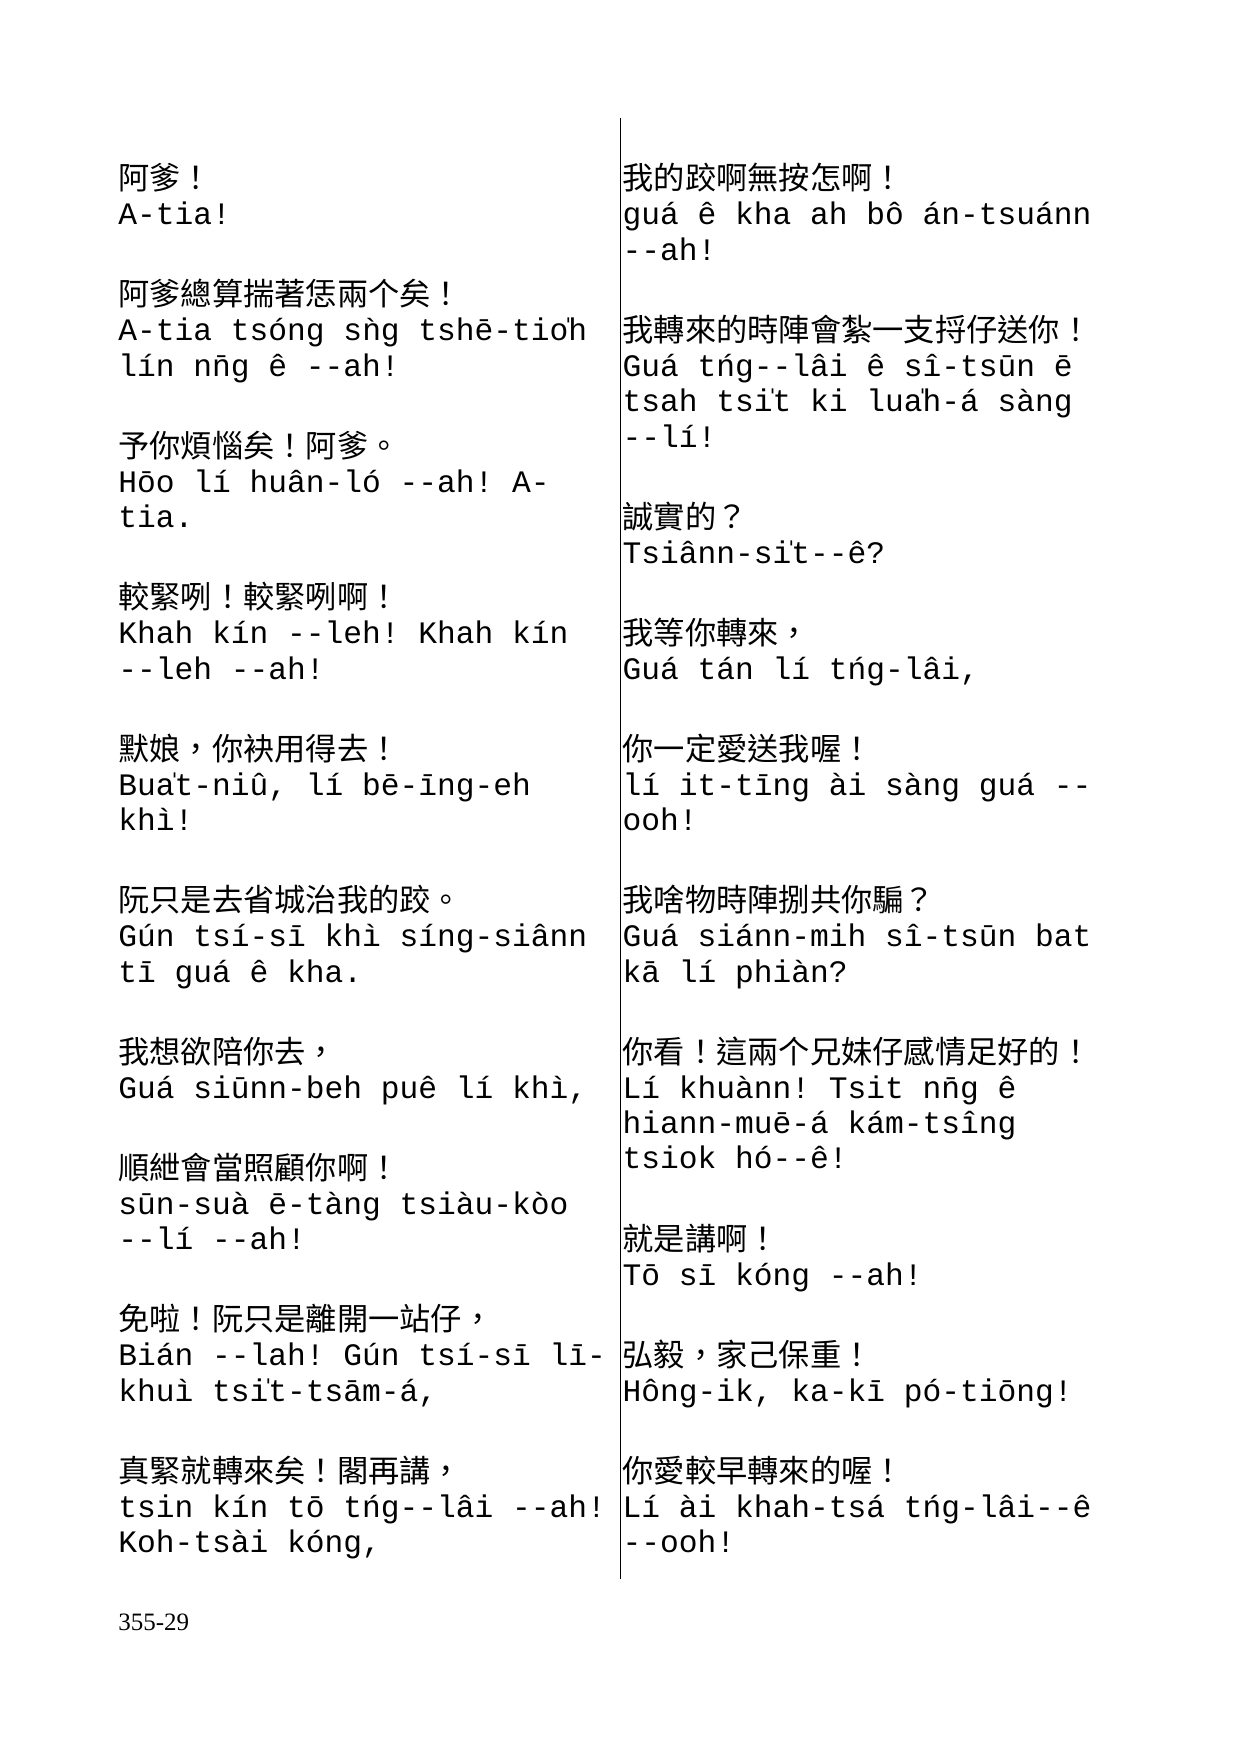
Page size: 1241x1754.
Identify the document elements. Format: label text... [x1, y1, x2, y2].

text 你看！這兩个兄妹仔感情足好的！ [622, 1027, 1122, 1072]
text 就是講啊！ [622, 1214, 1122, 1259]
text Guá siánn-mih sî-tsūn bat kā lí phiàn? [622, 921, 1122, 991]
text 我想欲陪你去， [118, 1027, 618, 1072]
text 阿爹總算揣著恁兩个矣！ [118, 269, 618, 315]
text 較緊咧！較緊咧啊！ [118, 572, 618, 618]
text 你愛較早轉來的喔！ [622, 1446, 1122, 1491]
text 予你煩惱矣！阿爹。 [118, 421, 618, 466]
text 阿爹！ [118, 153, 618, 199]
text 默娘，你袂用得去！ [118, 724, 618, 769]
text 我轉來的時陣會紮一支捋仔送你！ [622, 305, 1122, 350]
text lí it-tīng ài sàng guá --ooh! [622, 769, 1122, 840]
text Bua̍t-niû, lí bē-īng-eh khì! [118, 769, 618, 840]
text 誠實的？ [622, 492, 1122, 537]
text Hōo lí huân-ló --ah! A-tia. [118, 466, 618, 537]
text 真緊就轉來矣！閣再講， [118, 1446, 618, 1491]
text 我的跤啊無按怎啊！ [622, 153, 1122, 199]
text A-tia tsóng sǹg tshē-tio̍h lín nn̄g ê --ah! [118, 315, 618, 386]
text Lí ài khah-tsá tńg-lâi--ê --ooh! [622, 1491, 1122, 1562]
text Tsiânn-si̍t--ê? [622, 537, 1122, 572]
text 順紲會當照顧你啊！ [118, 1143, 618, 1188]
text Guá tńg--lâi ê sî-tsūn ē tsah tsi̍t ki lua̍h-á sàng --lí! [622, 350, 1122, 456]
text A-tia! [118, 199, 618, 234]
text sūn-suà ē-tàng tsiàu-kòo --lí --ah! [118, 1188, 618, 1259]
text Hông-ik, ka-kī pó-tiōng! [622, 1375, 1122, 1410]
text Gún tsí-sī khì síng-siânn tī guá ê kha. [118, 921, 618, 991]
text 我等你轉來， [622, 608, 1122, 653]
text 免啦！阮只是離開一站仔， [118, 1294, 618, 1339]
text 你一定愛送我喔！ [622, 724, 1122, 769]
text Lí khuànn! Tsit nn̄g ê hiann-muē-á kám-tsîng tsiok hó--ê! [622, 1072, 1122, 1178]
text Guá siūnn-beh puê lí khì, [118, 1072, 618, 1107]
text 阮只是去省城治我的跤。 [118, 875, 618, 921]
text tsin kín tō tńg--lâi --ah! Koh-tsài kóng, [118, 1491, 618, 1562]
text 我啥物時陣捌共你騙？ [622, 875, 1122, 921]
text 弘毅，家己保重！ [622, 1330, 1122, 1375]
text Tō sī kóng --ah! [622, 1259, 1122, 1294]
text Bián --lah! Gún tsí-sī lī-khuì tsi̍t-tsām-á, [118, 1339, 618, 1410]
text guá ê kha ah bô án-tsuánn --ah! [622, 199, 1122, 269]
text Khah kín --leh! Khah kín --leh --ah! [118, 618, 618, 688]
text Guá tán lí tńg-lâi, [622, 653, 1122, 688]
